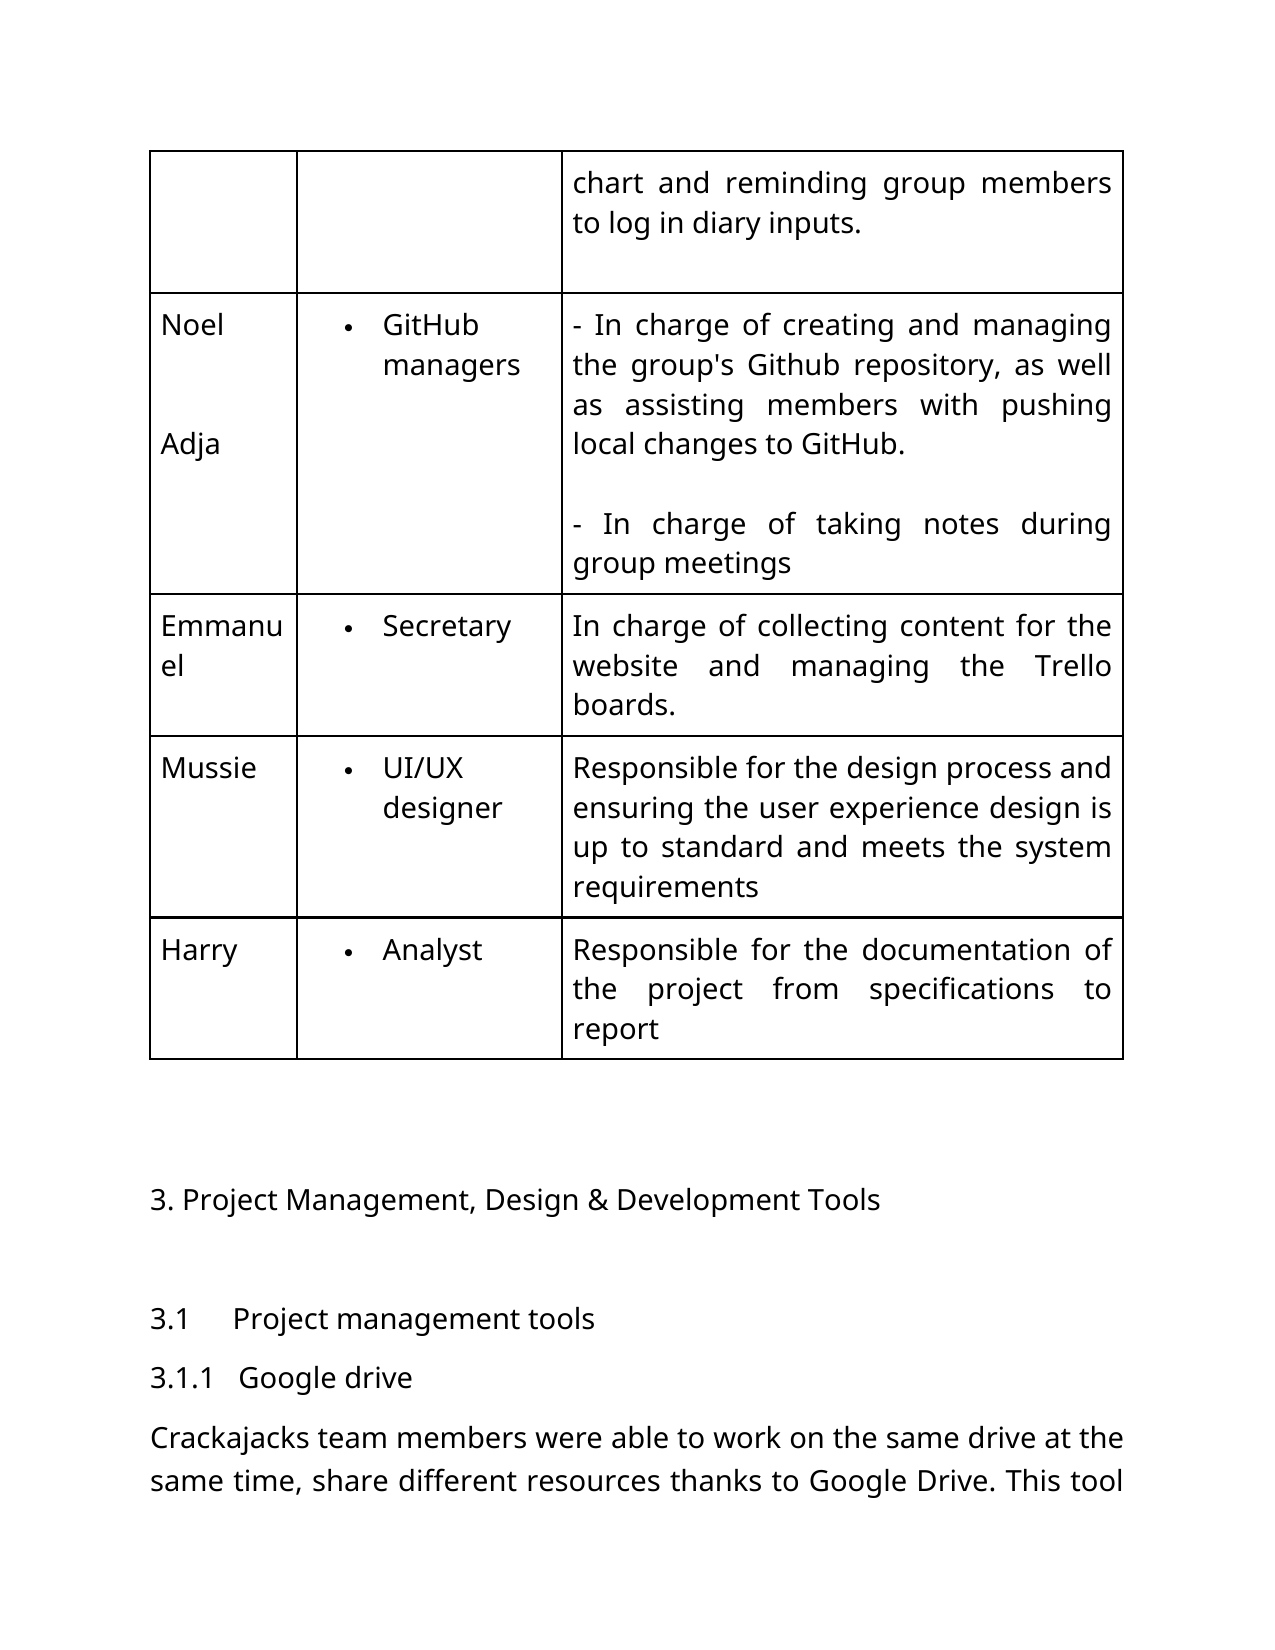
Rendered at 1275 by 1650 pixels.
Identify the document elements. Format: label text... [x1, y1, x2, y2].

table_cell Analyst [298, 919, 561, 1058]
table_cell Responsible for the documentation of the project from specifications to report [563, 919, 1122, 1058]
table_cell chart and reminding group members to log in diary inputs. [563, 152, 1122, 292]
text 3. Project Management, Design & Development Tools [150, 1179, 1125, 1219]
text 3.1.1 Google drive [150, 1358, 1125, 1397]
table_cell Noel Adja [151, 294, 296, 593]
table_cell GitHub managers [298, 294, 561, 593]
table_cell [298, 152, 561, 292]
table_cell - In charge of creating and managing the group's Github repository, as well as assisting members with pushing local changes to GitHub. - In charge of taking notes during group meetings [563, 294, 1122, 593]
table_cell In charge of collecting content for the website and managing the Trello boards. [563, 595, 1122, 735]
table_cell Mussie [151, 737, 296, 916]
text Crackajacks team members were able to work on the same drive at the same time, share different resources thanks to Google Drive. This tool [150, 1417, 1125, 1500]
table_cell Responsible for the design process and ensuring the user experience design is up to standard and meets the system requirements [563, 737, 1122, 916]
list Project management tools [150, 1298, 1125, 1338]
table_cell Harry [151, 919, 296, 1058]
table_cell [151, 152, 296, 292]
table_cell Secretary [298, 595, 561, 735]
table_cell UI/UX designer [298, 737, 561, 916]
table_cell Emmanuel [151, 595, 296, 735]
